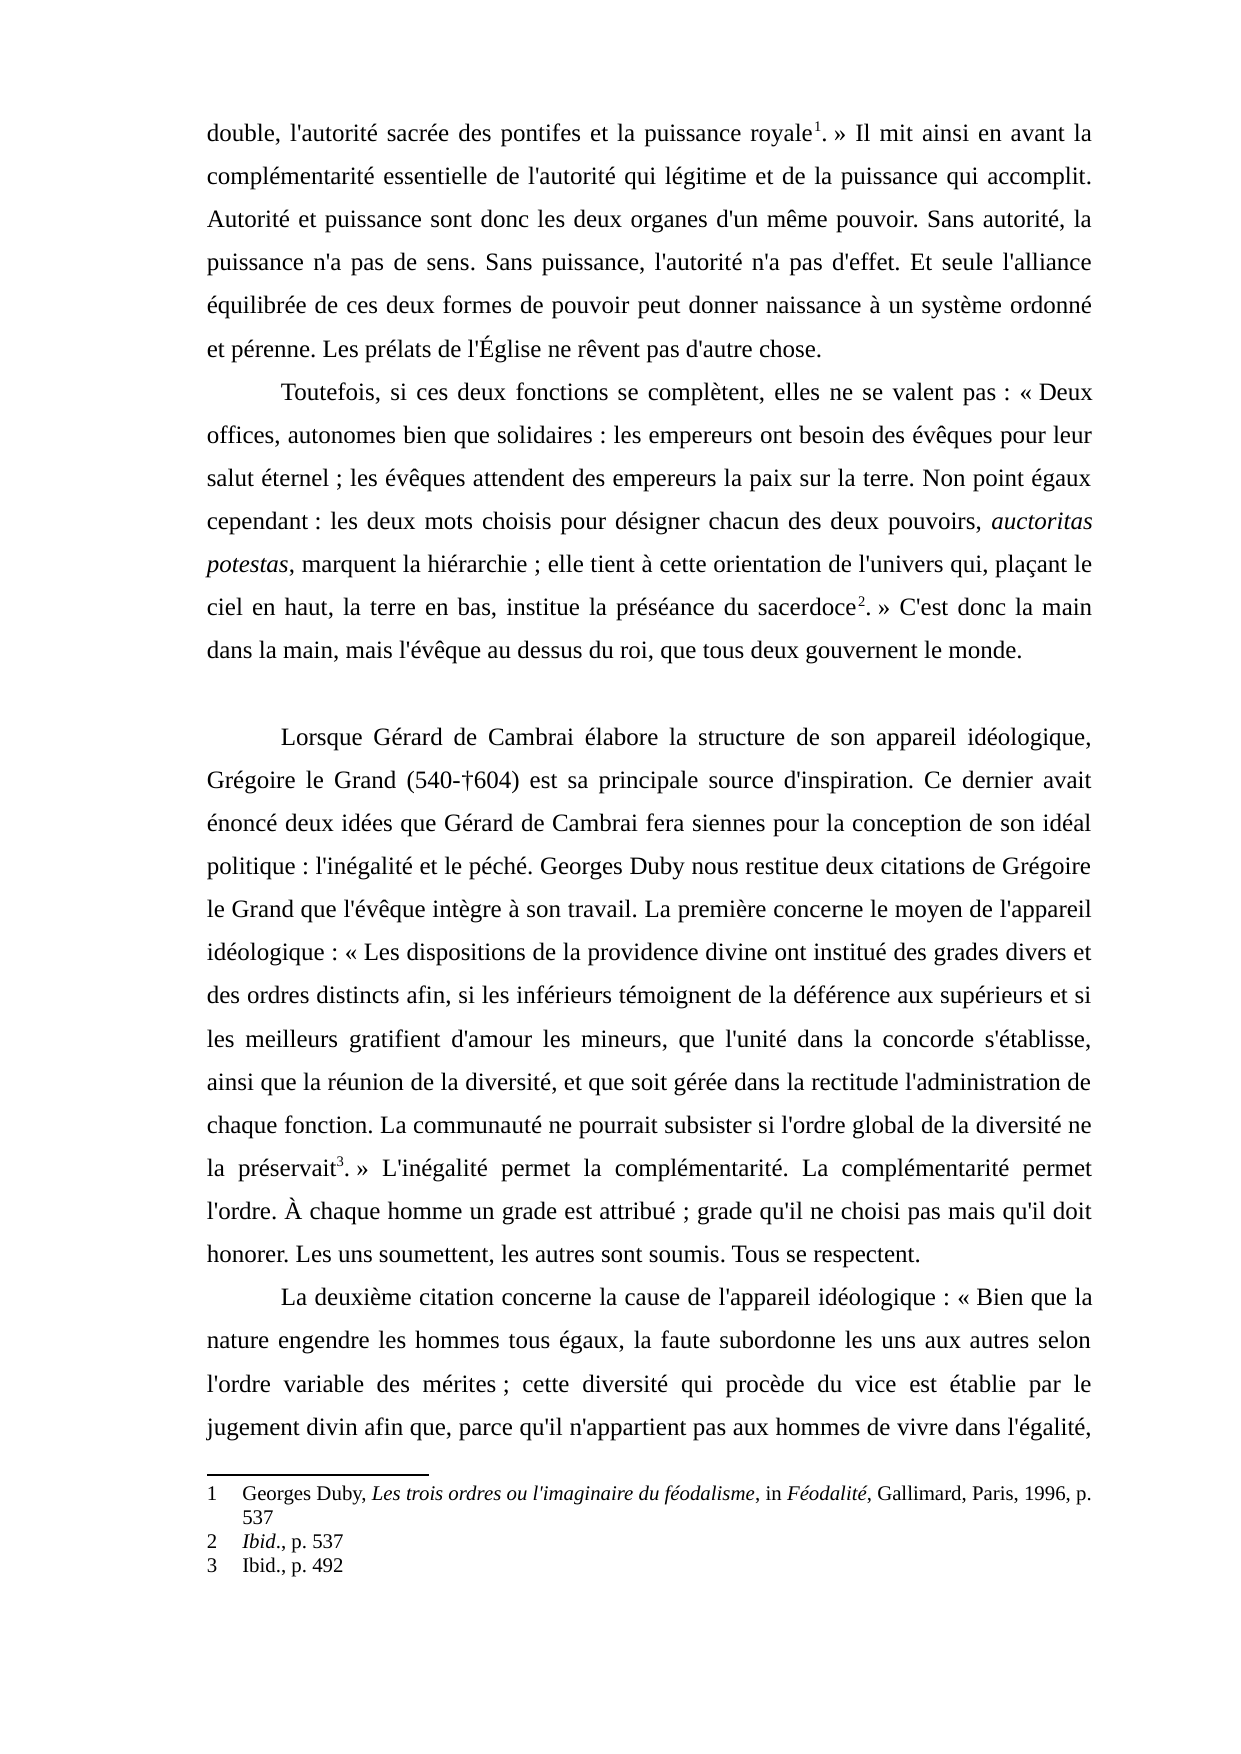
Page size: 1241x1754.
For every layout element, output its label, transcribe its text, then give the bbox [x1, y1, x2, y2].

text La deuxième citation concerne la cause de l'appareil idéologique : « Bien que la nature engendre les hommes tous égaux, la faute subordonne les uns aux autres selon l'ordre variable des mérites ; cette diversité qui procède du vice est établie par le jugement divin afin que, parce qu'il n'appartient pas aux hommes de vivre dans l'égalité, [207, 1282, 1093, 1441]
text Lorsque Gérard de Cambrai élabore la structure de son appareil idéologique, Grégoire le Grand (540-†604) est sa principale source d'inspiration. Ce dernier avait énoncé deux idées que Gérard de Cambrai fera siennes pour la conception de son idéal politique : l'inégalité et le péché. Georges Duby nous restitue deux citations de Grégoire le Grand que l'évêque intègre à son travail. La première concerne le moyen de l'appareil idéologique : « Les dispositions de la providence divine ont institué des grades divers et des ordres distincts afin, si les inférieurs témoignent de la déférence aux supérieurs et si les meilleurs gratifient d'amour les mineurs, que l'unité dans la concorde s'établisse, ainsi que la réunion de la diversité, et que soit gérée dans la rectitude l'administration de chaque fonction. La communauté ne pourrait subsister si l'ordre global de la diversité ne la préservait. » L'inégalité permet la complémentarité. La complémentarité permet l'ordre. À chaque homme un grade est attribué ; grade qu'il ne choisi pas mais qu'il doit honorer. Les uns soumettent, les autres sont soumis. Tous se respectent. [207, 722, 1093, 1268]
text Ibid., p. 492 [207, 1553, 1093, 1577]
text double, l'autorité sacrée des pontifes et la puissance royale. » Il mit ainsi en avant la complémentarité essentielle de l'autorité qui légitime et de la puissance qui accomplit. Autorité et puissance sont donc les deux organes d'un même pouvoir. Sans autorité, la puissance n'a pas de sens. Sans puissance, l'autorité n'a pas d'effet. Et seule l'alliance équilibrée de ces deux formes de pouvoir peut donner naissance à un système ordonné et pérenne. Les prélats de l'Église ne rêvent pas d'autre chose. [207, 118, 1093, 362]
text Toutefois, si ces deux fonctions se complètent, elles ne se valent pas : « Deux offices, autonomes bien que solidaires : les empereurs ont besoin des évêques pour leur salut éternel ; les évêques attendent des empereurs la paix sur la terre. Non point égaux cependant : les deux mots choisis pour désigner chacun des deux pouvoirs, auctoritas potestas, marquent la hiérarchie ; elle tient à cette orientation de l'univers qui, plaçant le ciel en haut, la terre en bas, institue la préséance du sacerdoce. » C'est donc la main dans la main, mais l'évêque au dessus du roi, que tous deux gouvernent le monde. [207, 377, 1093, 664]
text Ibid., p. 537 [207, 1529, 1093, 1553]
text Georges Duby, Les trois ordres ou l'imaginaire du féodalisme, in Féodalité, Gallimard, Paris, 1996, p. 537 [207, 1481, 1093, 1529]
